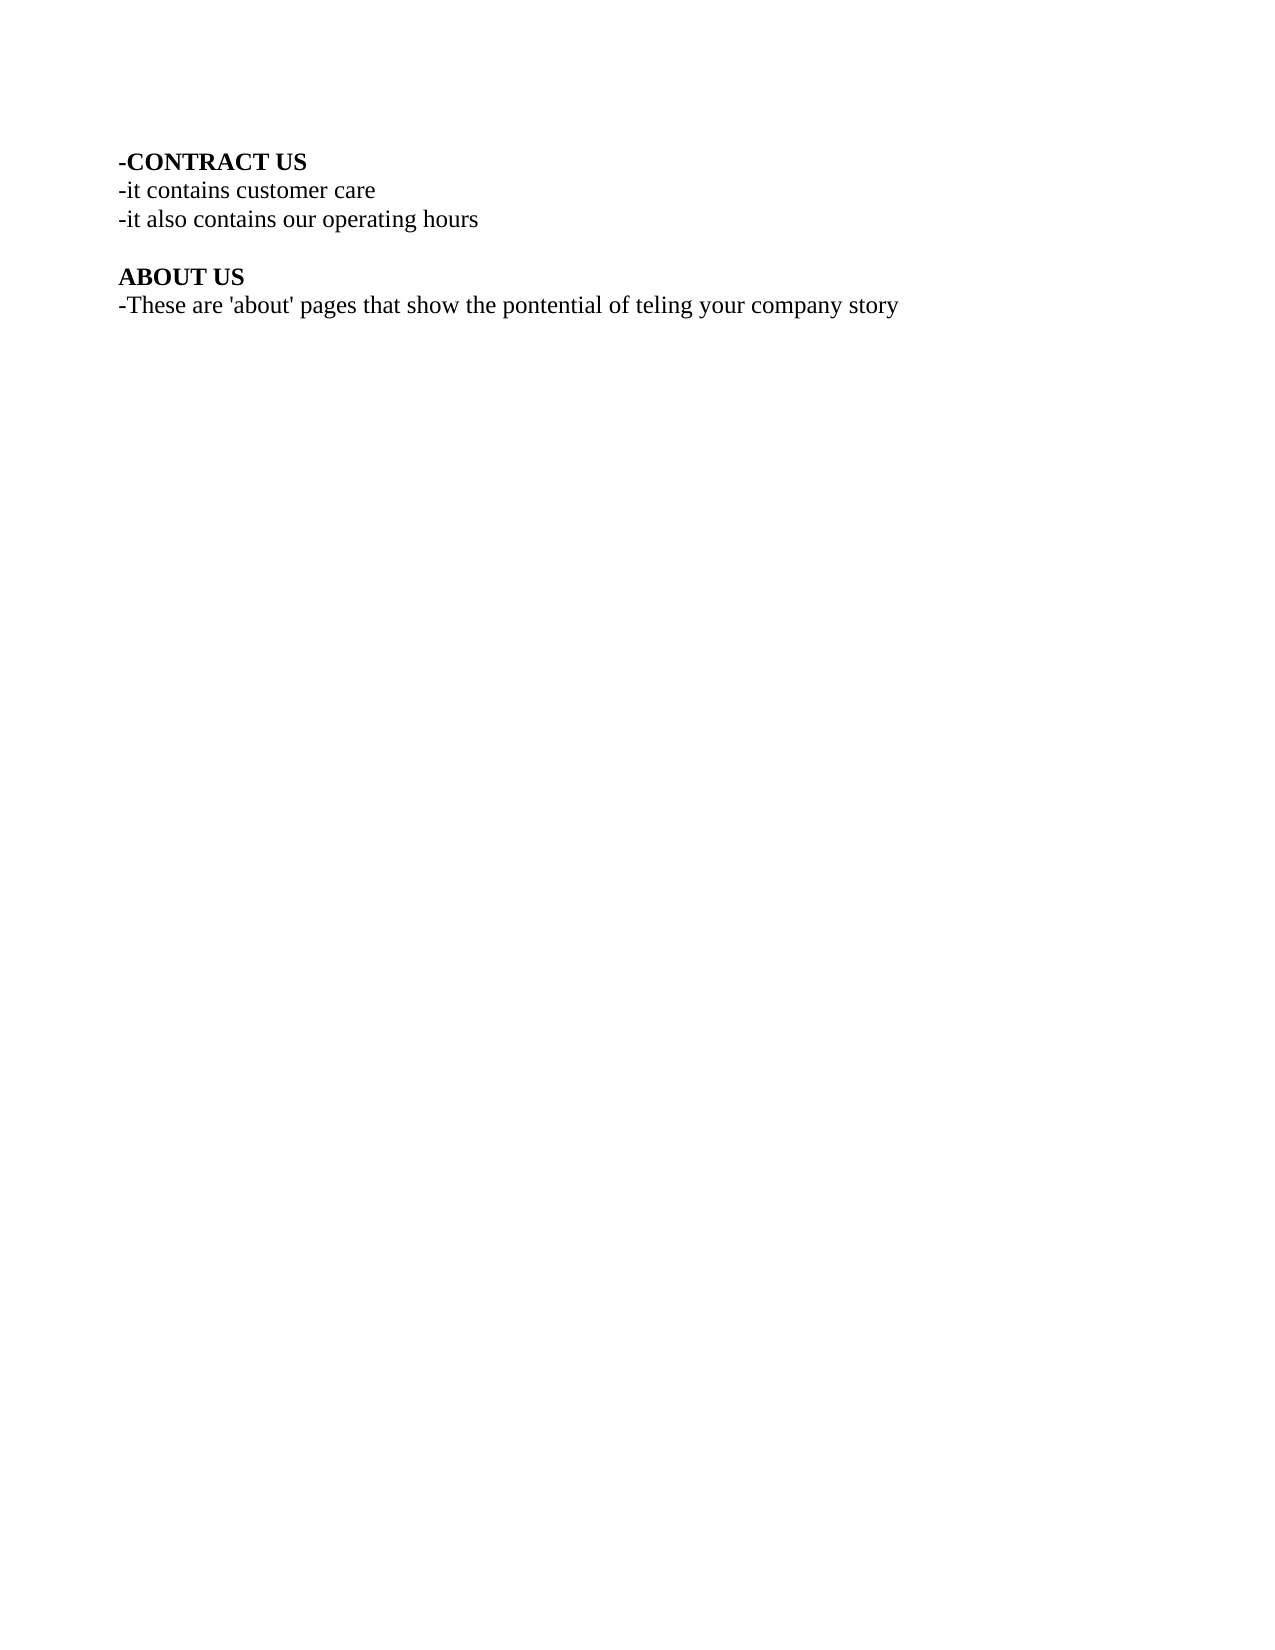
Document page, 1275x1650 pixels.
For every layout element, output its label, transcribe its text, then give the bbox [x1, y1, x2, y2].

text -it also contains our operating hours [118, 204, 1157, 233]
text ABOUT US [118, 262, 1157, 291]
text -it contains customer care [118, 176, 1157, 204]
text -These are 'about' pages that show the pontential of teling your company story [118, 291, 1157, 319]
text -CONTRACT US [118, 147, 1157, 176]
